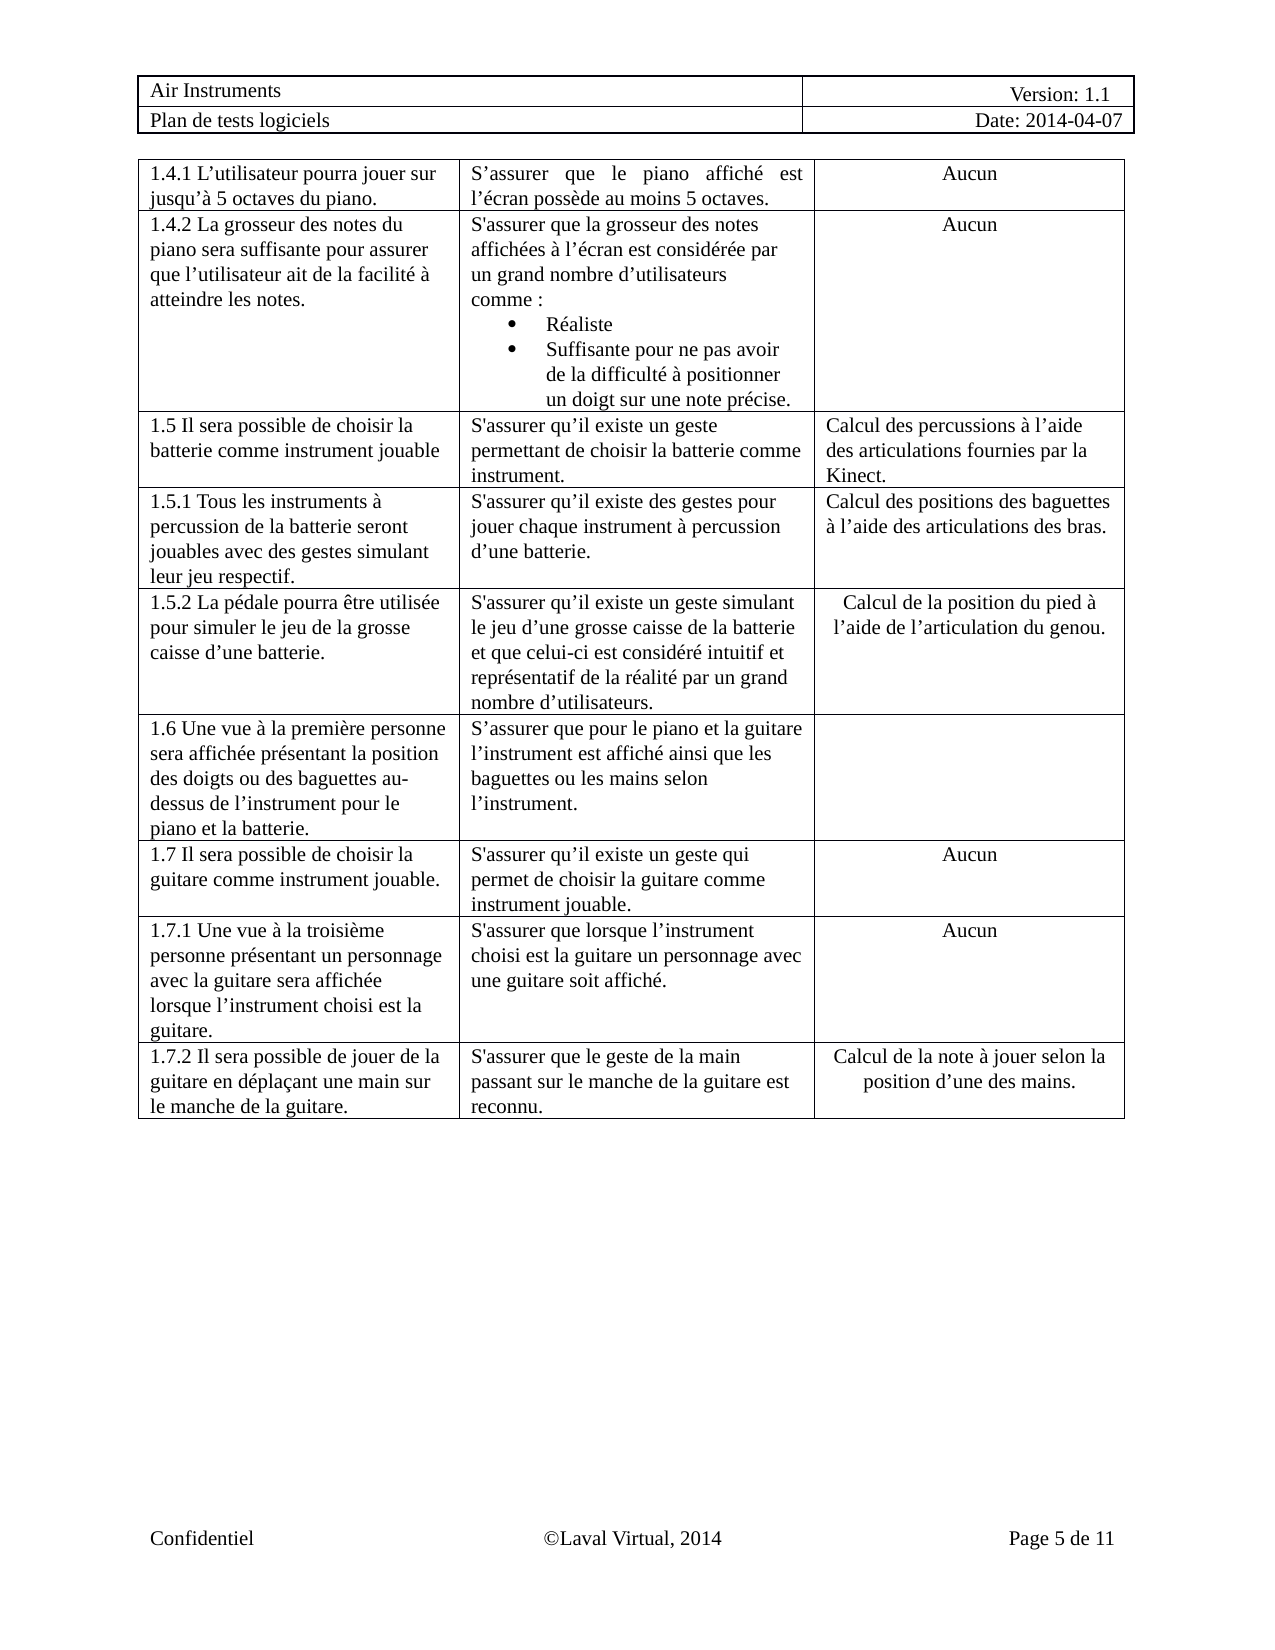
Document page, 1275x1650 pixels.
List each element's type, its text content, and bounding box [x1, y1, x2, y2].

table_header Aucun [815, 160, 1124, 210]
table_cell [815, 715, 1124, 840]
table_cell 1.5.1 Tous les instruments à percussion de la batterie seront jouables avec des gestes simulant leur jeu respectif. [139, 488, 459, 588]
table_cell Calcul de la position du pied à l’aide de l’articulation du genou. [815, 589, 1124, 714]
table_cell 1.7 Il sera possible de choisir la guitare comme instrument jouable. [139, 841, 459, 916]
table_cell Aucun [815, 211, 1124, 411]
table_cell Calcul des percussions à l’aide des articulations fournies par la Kinect. [815, 412, 1124, 487]
table_cell Aucun [815, 917, 1124, 1042]
table_cell Aucun [815, 841, 1124, 916]
table_cell 1.6 Une vue à la première personne sera affichée présentant la position des doigts ou des baguettes au-dessus de l’instrument pour le piano et la batterie. [139, 715, 459, 840]
table_cell Calcul de la note à jouer selon la position d’une des mains. [815, 1043, 1124, 1118]
table_cell S'assurer qu’il existe un geste qui permet de choisir la guitare comme instrument jouable. [460, 841, 814, 916]
table_cell S'assurer que le geste de la main passant sur le manche de la guitare est reconnu. [460, 1043, 814, 1118]
table_cell S'assurer que lorsque l’instrument choisi est la guitare un personnage avec une guitare soit affiché. [460, 917, 814, 1042]
table_cell S’assurer que pour le piano et la guitare l’instrument est affiché ainsi que les baguettes ou les mains selon l’instrument. [460, 715, 814, 840]
table_cell 1.7.1 Une vue à la troisième personne présentant un personnage avec la guitare sera affichée lorsque l’instrument choisi est la guitare. [139, 917, 459, 1042]
table_header 1.4.1 L’utilisateur pourra jouer sur jusqu’à 5 octaves du piano. [139, 160, 459, 210]
table_cell Calcul des positions des baguettes à l’aide des articulations des bras. [815, 488, 1124, 588]
table_cell S'assurer que la grosseur des notes affichées à l’écran est considérée par un grand nombre d’utilisateurs comme : Réaliste Suffisante pour ne pas avoir de la difficulté à positionner un doigt sur une note précise. [460, 211, 814, 411]
table_cell S'assurer qu’il existe des gestes pour jouer chaque instrument à percussion d’une batterie. [460, 488, 814, 588]
table_cell 1.4.2 La grosseur des notes du piano sera suffisante pour assurer que l’utilisateur ait de la facilité à atteindre les notes. [139, 211, 459, 411]
table_cell S'assurer qu’il existe un geste permettant de choisir la batterie comme instrument. [460, 412, 814, 487]
table_header S’assurer que le piano affiché est l’écran possède au moins 5 octaves. [460, 160, 814, 210]
table_cell 1.5.2 La pédale pourra être utilisée pour simuler le jeu de la grosse caisse d’une batterie. [139, 589, 459, 714]
table_cell 1.5 Il sera possible de choisir la batterie comme instrument jouable [139, 412, 459, 487]
table_cell S'assurer qu’il existe un geste simulant le jeu d’une grosse caisse de la batterie et que celui-ci est considéré intuitif et représentatif de la réalité par un grand nombre d’utilisateurs. [460, 589, 814, 714]
table_cell 1.7.2 Il sera possible de jouer de la guitare en déplaçant une main sur le manche de la guitare. [139, 1043, 459, 1118]
